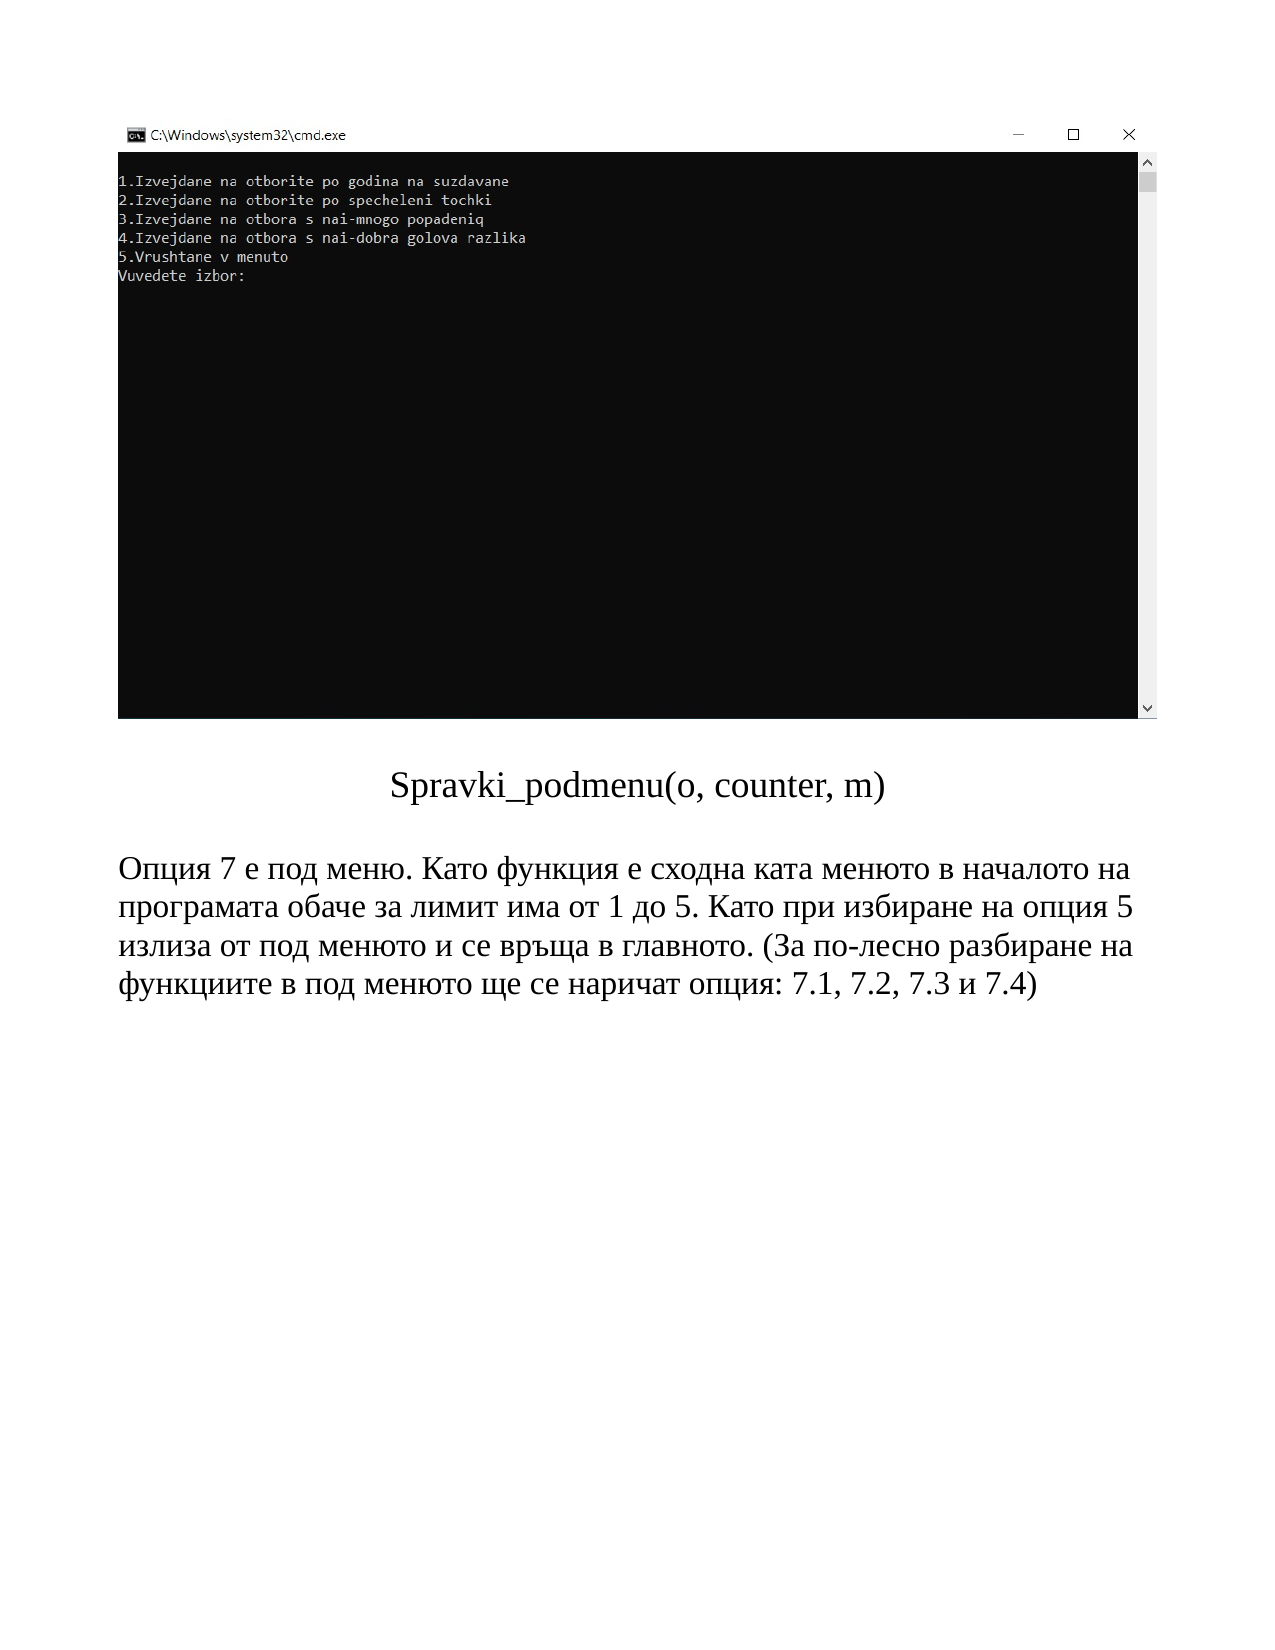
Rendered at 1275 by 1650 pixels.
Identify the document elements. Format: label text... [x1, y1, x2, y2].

text Spravki_podmenu(o, counter, m) [118, 762, 1157, 805]
text Опция 7 е под меню. Като функция е сходна ката менюто в началото на програмата обаче за лимит има от 1 до 5. Като при избиране на опция 5 излиза от под менюто и се връща в главното. (За по-лесно разбиране на функциите в под менюто ще се наричат опция: 7.1, 7.2, 7.3 и 7.4) [118, 848, 1157, 1002]
picture [118, 118, 1157, 719]
